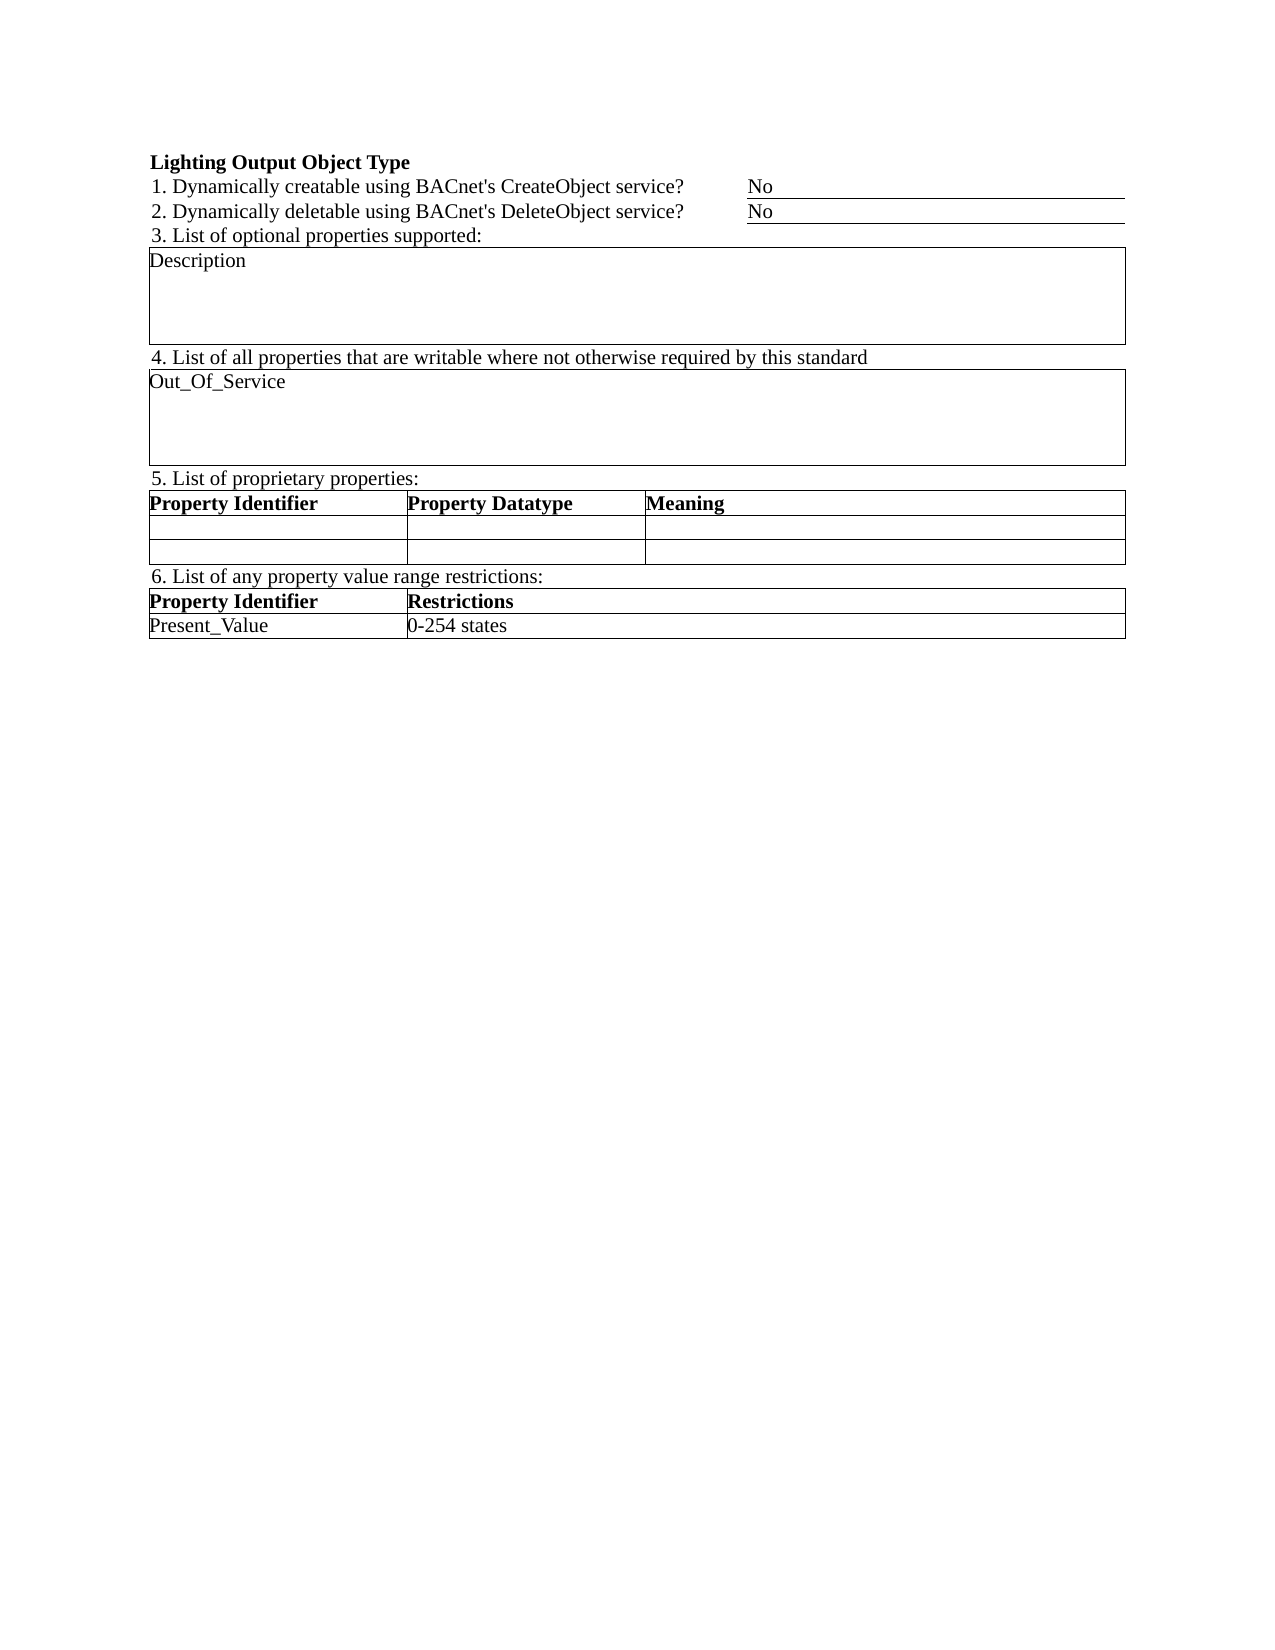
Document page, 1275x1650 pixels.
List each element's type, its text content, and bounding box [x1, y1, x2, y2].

table_cell Property Identifier [150, 589, 407, 613]
table_cell Present_Value [150, 614, 407, 637]
table_cell [150, 516, 407, 539]
table_header 1. Dynamically creatable using BACnet's CreateObject service? [151, 174, 747, 198]
table_cell [646, 540, 1125, 564]
table_cell [408, 516, 645, 539]
table_cell 3. List of optional properties supported: [151, 223, 1125, 247]
text Lighting Output Object Type [150, 150, 1125, 174]
table_cell [646, 516, 1125, 539]
table_cell [408, 540, 645, 564]
table_cell 2. Dynamically deletable using BACnet's DeleteObject service? [151, 198, 747, 223]
table_header No [747, 174, 1125, 198]
table_cell [150, 540, 407, 564]
table_cell Meaning [646, 491, 1125, 514]
table_cell 5. List of proprietary properties: [151, 466, 1125, 490]
table_cell No [747, 199, 1125, 223]
table_cell 6. List of any property value range restrictions: [151, 565, 1125, 588]
table_cell Property Identifier [150, 491, 407, 514]
table_cell 0-254 states [408, 614, 1125, 637]
table_cell 4. List of all properties that are writable where not otherwise required by this standard [151, 345, 1125, 369]
table_cell Description [150, 248, 1125, 344]
table_cell Property Datatype [408, 491, 645, 514]
table_cell Restrictions [408, 589, 1125, 613]
table_cell Out_Of_Service [150, 369, 1125, 465]
